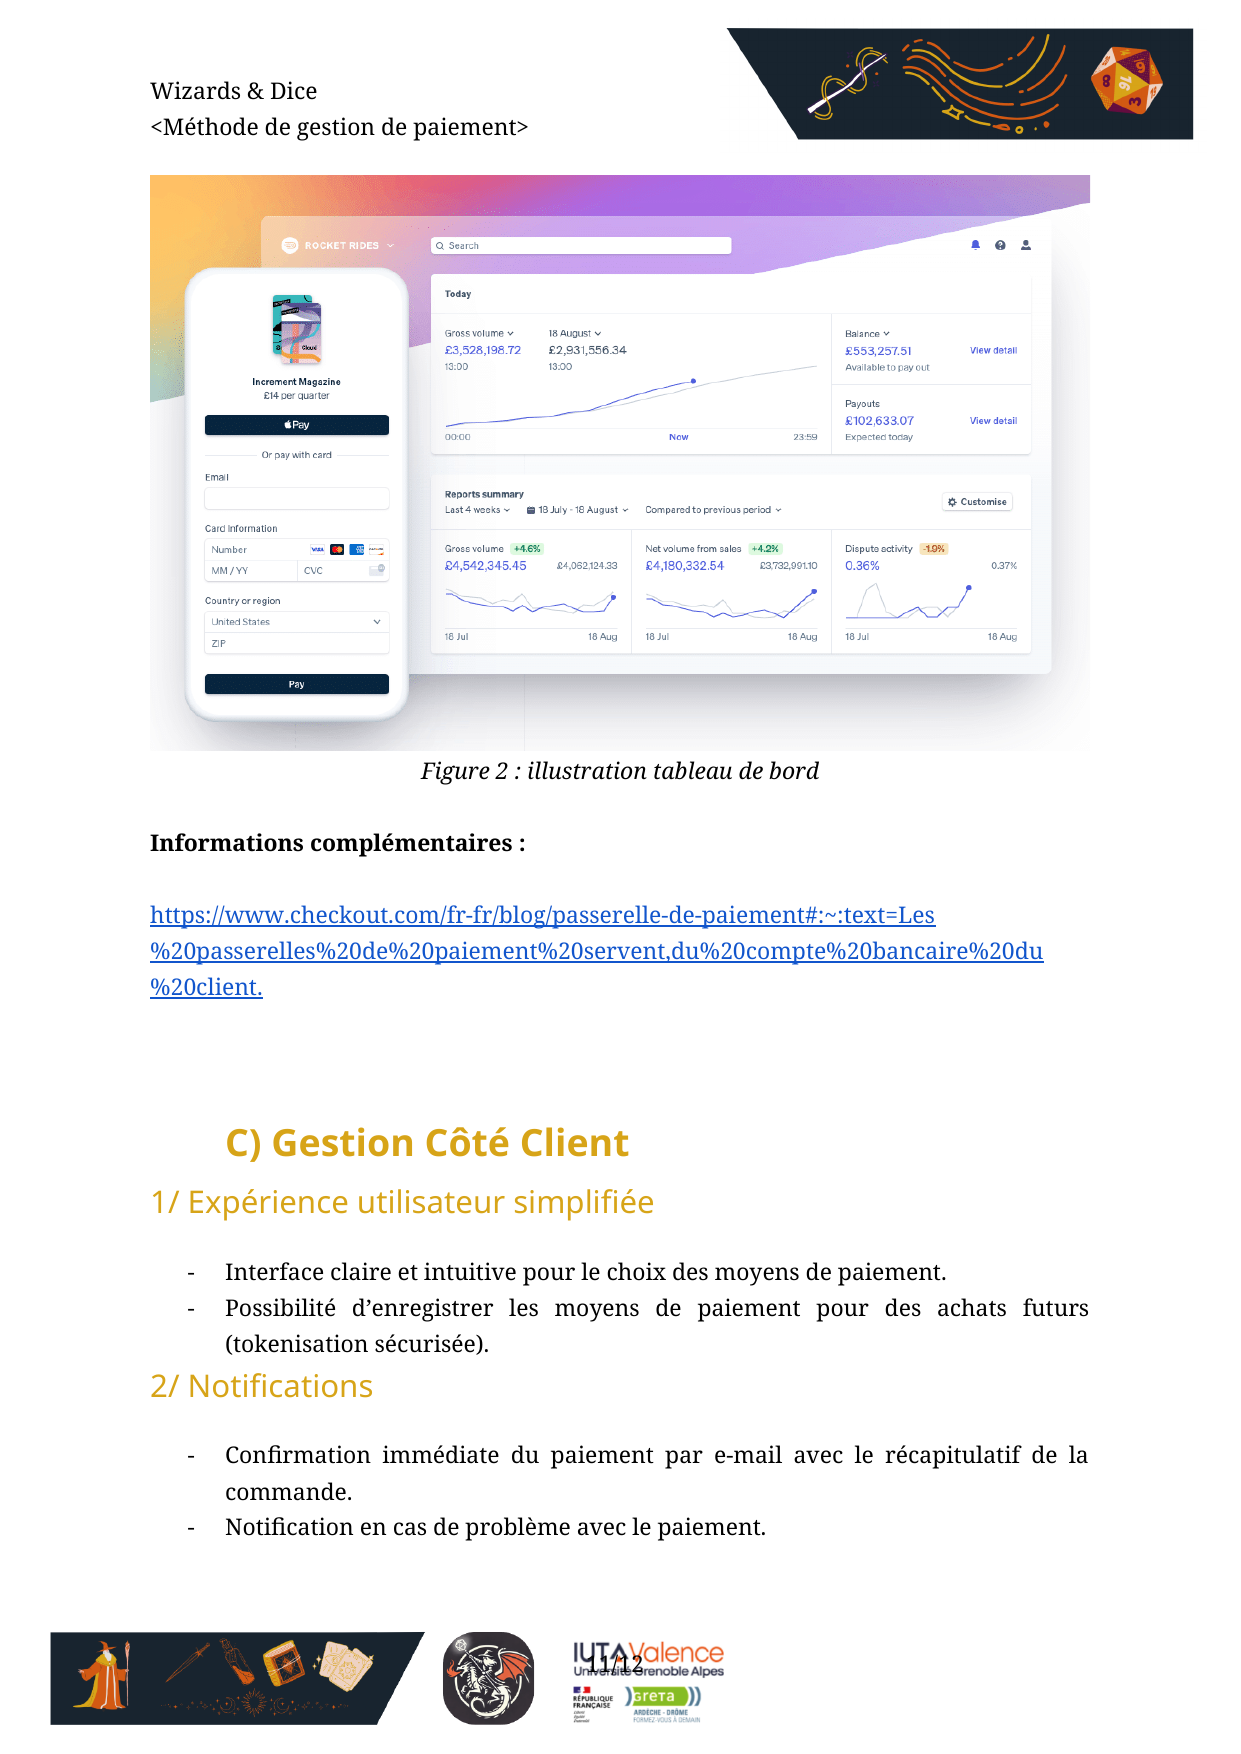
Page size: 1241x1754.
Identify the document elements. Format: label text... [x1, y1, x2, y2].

text Informations complémentaires : [150, 827, 1090, 858]
subtitle 2/ Notifications [150, 1363, 1090, 1406]
picture [42, 1621, 748, 1734]
list Confirmation immédiate du paiement par e-mail avec le récapitulatif de la commande. [187, 1439, 1090, 1507]
list Interface claire et intuitive pour le choix des moyens de paiement. [187, 1256, 1090, 1287]
text https://www.checkout.com/fr-fr/blog/passerelle-de-paiement#:~:text=Les%20passerelles%20de%20paiement%20servent,du%20compte%20bancaire%20du%20client. [150, 899, 1090, 1002]
list Notification en cas de problème avec le paiement. [187, 1511, 1090, 1543]
picture [720, 18, 1208, 153]
list Possibilité d’enregistrer les moyens de paiement pour des achats futurs (tokenisation sécurisée). [187, 1292, 1090, 1359]
picture [150, 175, 1091, 751]
subtitle C) Gestion Côté Client [150, 1116, 1090, 1167]
text Figure 2 : illustration tableau de bord [150, 755, 1090, 787]
subtitle 1/ Expérience utilisateur simplifiée [150, 1180, 1090, 1222]
